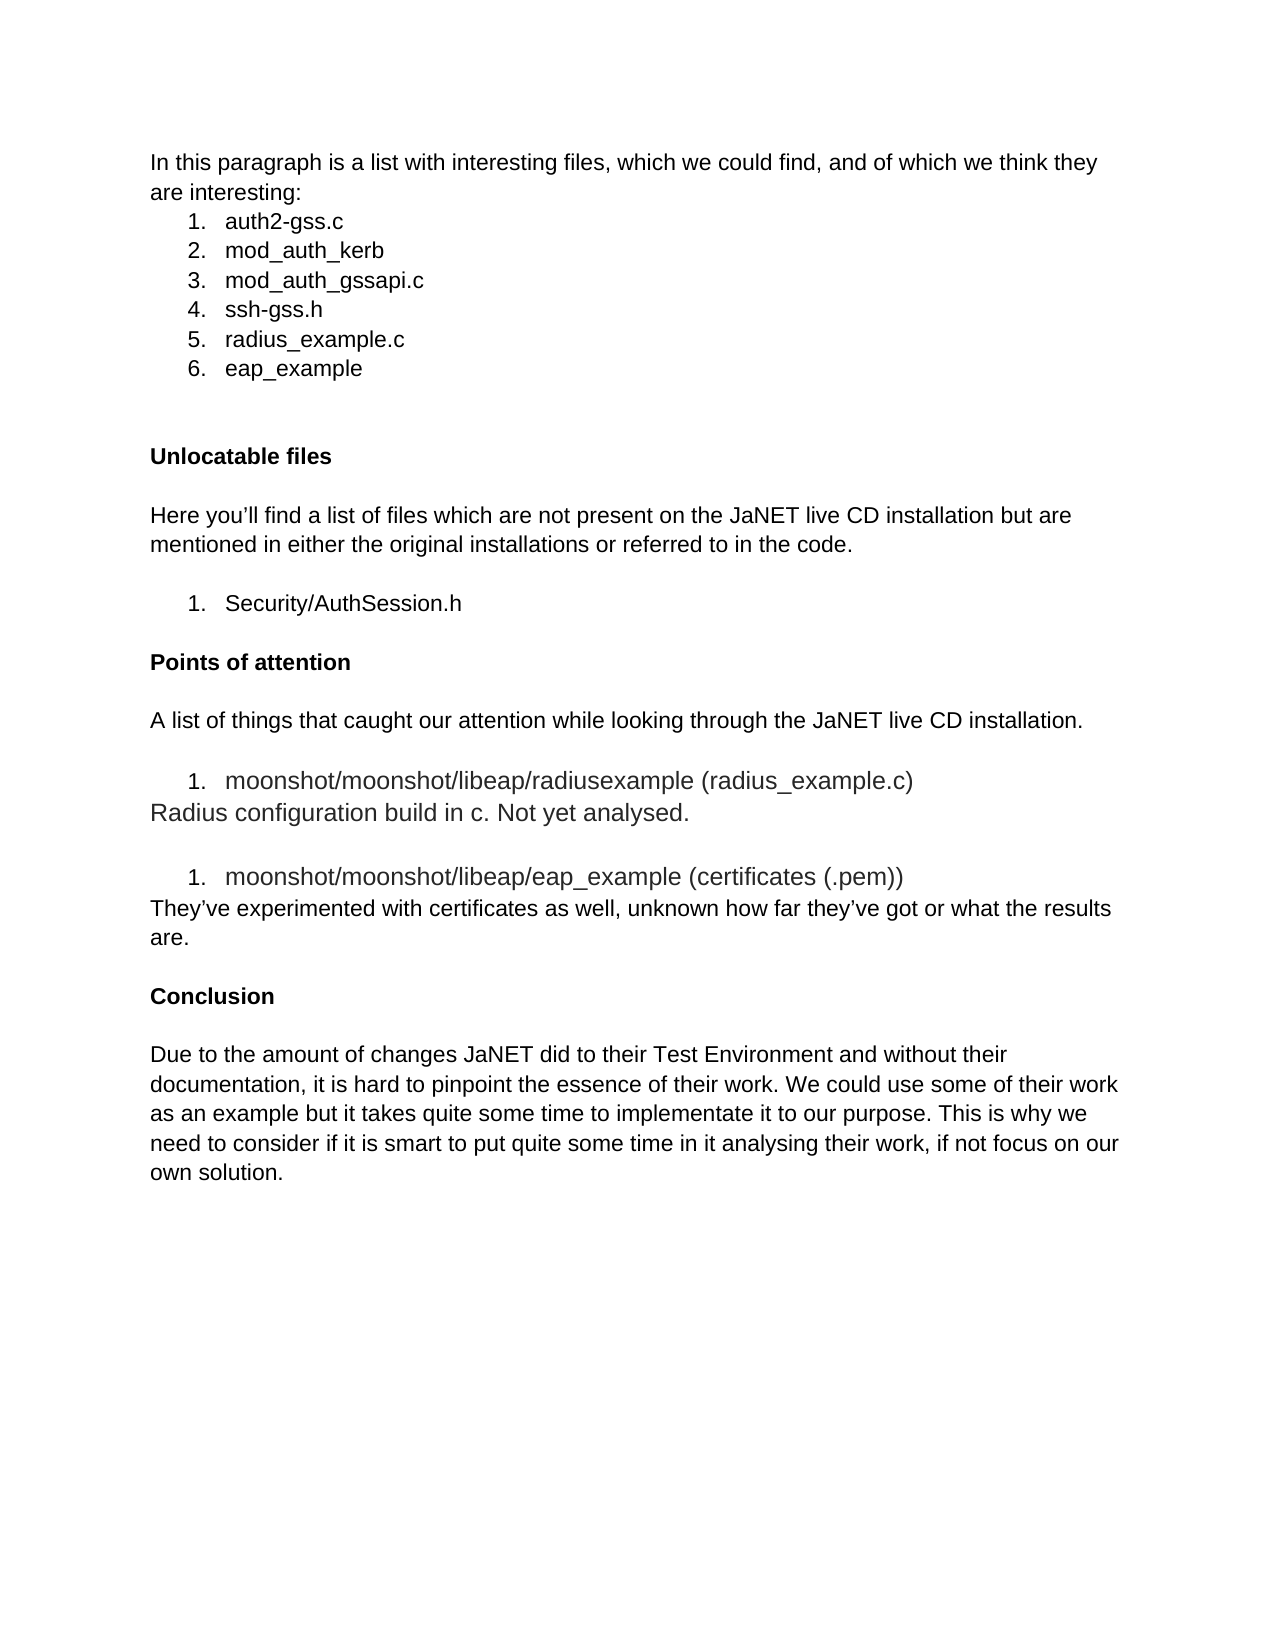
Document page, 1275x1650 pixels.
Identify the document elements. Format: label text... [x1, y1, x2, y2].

list eap_example [187, 356, 1125, 381]
text Radius configuration build in c. Not yet analysed. [150, 799, 1125, 827]
text Unlocatable files [150, 444, 1125, 469]
text Due to the amount of changes JaNET did to their Test Environment and without their documentation, it is hard to pinpoint the essence of their work. We could use some of their work as an example but it takes quite some time to implementate it to our purpose. This is why we need to consider if it is smart to put quite some time in it analysing their work, if not focus on our own solution. [150, 1042, 1125, 1185]
text Points of attention [150, 649, 1125, 675]
text Conclusion [150, 983, 1125, 1009]
list mod_auth_gssapi.c [187, 267, 1125, 293]
list moonshot/moonshot/libeap/eap_example (certificates (.pem)) [187, 863, 1125, 891]
list ssh-gss.h [187, 297, 1125, 322]
text In this paragraph is a list with interesting files, which we could find, and of which we think they are interesting: [150, 150, 1125, 205]
list mod_auth_kerb [187, 238, 1125, 264]
text Here you’ll find a list of files which are not present on the JaNET live CD installation but are mentioned in either the original installations or referred to in the code. [150, 502, 1125, 557]
list auth2-gss.c [187, 209, 1125, 234]
list radius_example.c [187, 326, 1125, 352]
list Security/AuthSession.h [187, 591, 1125, 616]
text A list of things that caught our attention while looking through the JaNET live CD installation. [150, 708, 1125, 734]
text They’ve experimented with certificates as well, unknown how far they’ve got or what the results are. [150, 895, 1125, 950]
list moonshot/moonshot/libeap/radiusexample (radius_example.c) [187, 767, 1125, 795]
